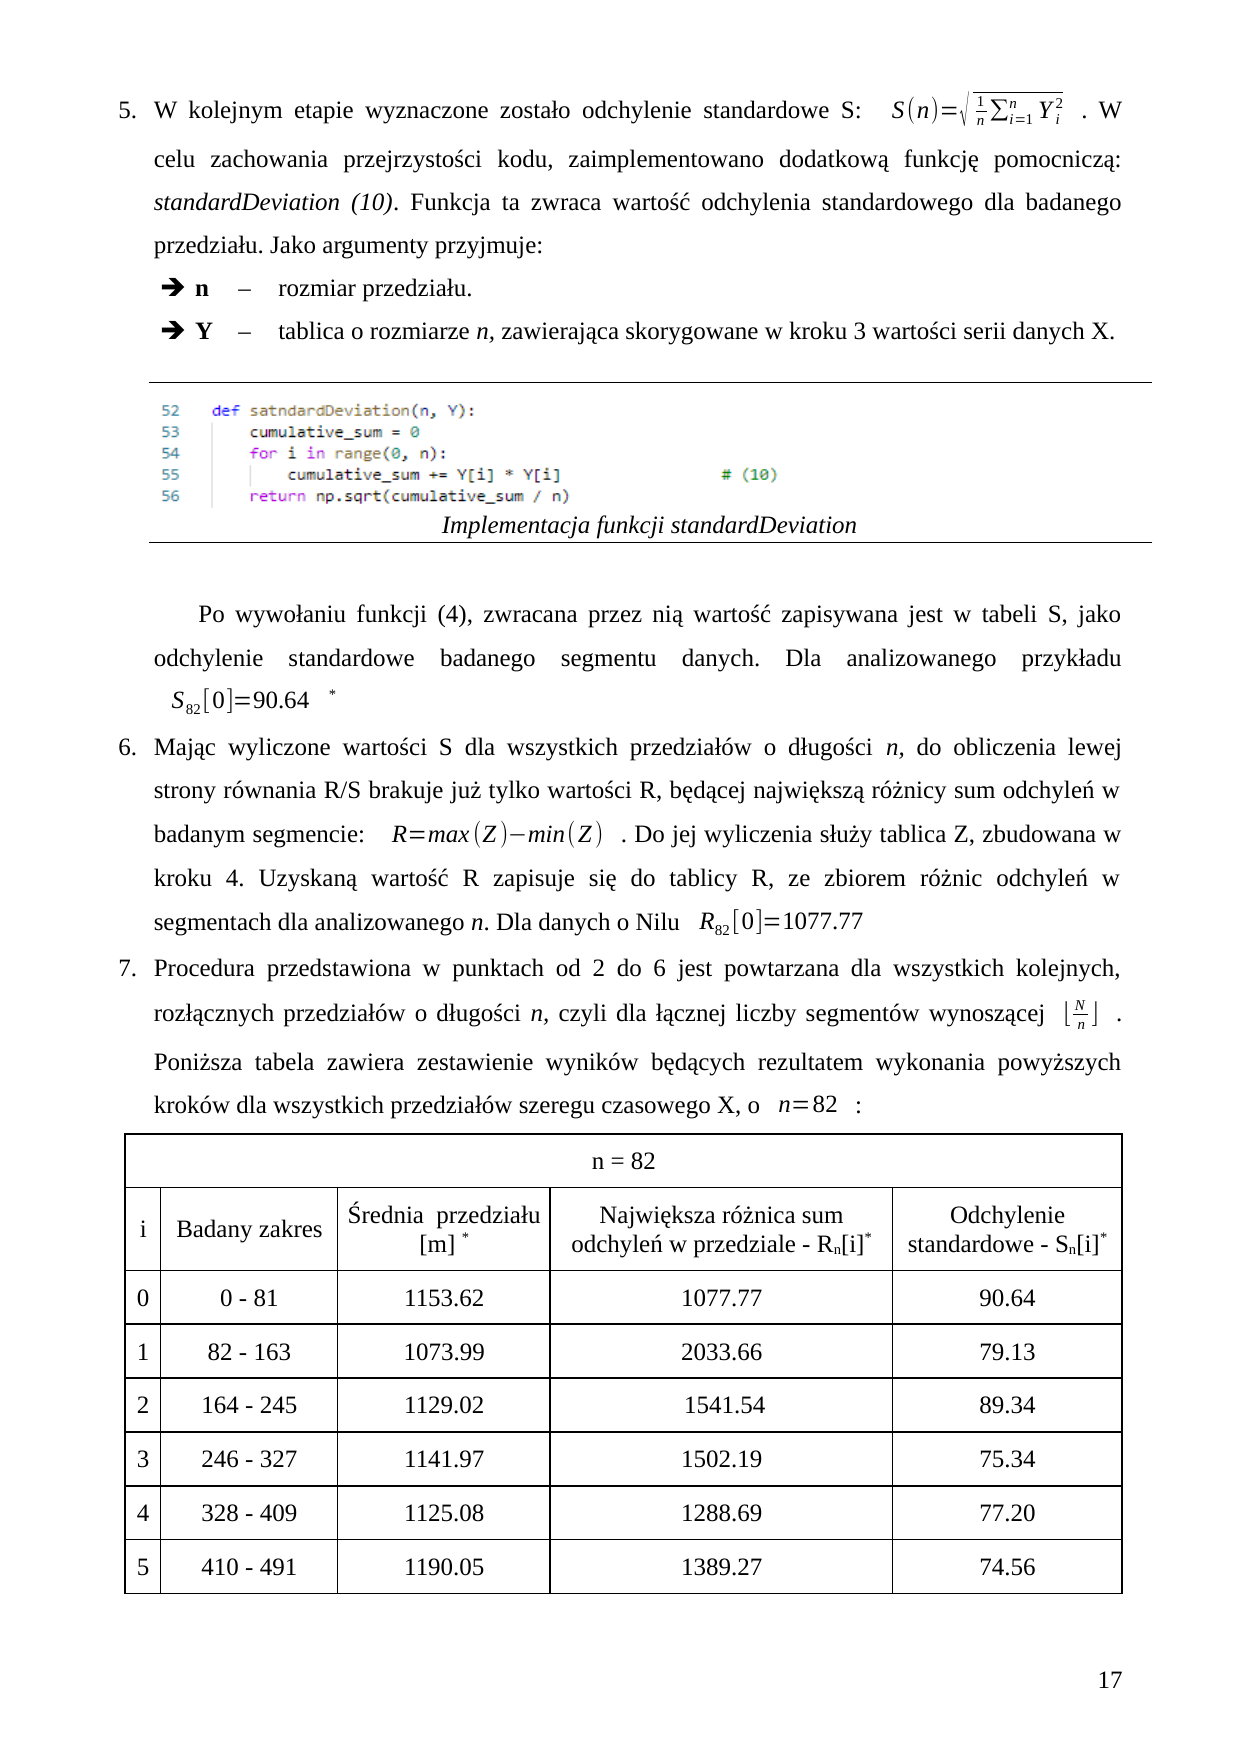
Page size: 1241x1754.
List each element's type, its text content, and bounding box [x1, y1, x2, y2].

table_cell 5 [126, 1540, 160, 1593]
table_cell 82 - 163 [161, 1325, 337, 1377]
table_cell 0 [126, 1271, 160, 1323]
table_cell 1288.69 [551, 1487, 892, 1539]
table_cell 1190.05 [338, 1540, 549, 1593]
table_cell 2 [126, 1379, 160, 1431]
table_cell Badany zakres [161, 1188, 337, 1269]
table_cell 1077.77 [551, 1271, 892, 1323]
table_cell Największa różnica sum odchyleń w przedziale - Rn[i]* [551, 1188, 892, 1269]
table_header n = 82 [126, 1135, 1121, 1187]
table_cell Odchylenie standardowe - Sn[i]* [893, 1188, 1121, 1269]
table_cell 75.34 [893, 1433, 1121, 1485]
table_cell 2033.66 [551, 1325, 892, 1377]
table_cell 1541.54 [551, 1379, 892, 1431]
picture [157, 400, 1150, 508]
table_cell 0 - 81 [161, 1271, 337, 1323]
table_cell 4 [126, 1487, 160, 1539]
table_cell 1073.99 [338, 1325, 549, 1377]
table_cell 1 [126, 1325, 160, 1377]
table_cell 79.13 [893, 1325, 1121, 1377]
table_cell 1129.02 [338, 1379, 549, 1431]
table_cell i [126, 1188, 160, 1269]
table_cell 328 - 409 [161, 1487, 337, 1539]
list W kolejnym etapie wyznaczone zostało odchylenie standardowe S: . W celu zachowania przejrzystości kodu, zaimplementowano dodatkową funkcję pomocniczą: standardDeviation (10). Funkcja ta zwraca wartość odchylenia standardowego dla badanego przedziału. Jako argumenty przyjmuje: [118, 91, 1122, 259]
table_cell 1153.62 [338, 1271, 549, 1323]
table_cell 1502.19 [551, 1433, 892, 1485]
table_cell 74.56 [893, 1540, 1121, 1593]
table_cell 246 - 327 [161, 1433, 337, 1485]
list Implementacja funkcji standardDeviation [151, 397, 1152, 539]
table_cell 89.34 [893, 1379, 1121, 1431]
table_cell 164 - 245 [161, 1379, 337, 1431]
table_cell 1141.97 [338, 1433, 549, 1485]
list n – rozmiar przedziału. [159, 273, 1122, 302]
list Procedura przedstawiona w punktach od 2 do 6 jest powtarzana dla wszystkich kolejnych, rozłącznych przedziałów o długości n, czyli dla łącznej liczby segmentów wynoszącej. Poniższa tabela zawiera zestawienie wyników będących rezultatem wykonania powyższych kroków dla wszystkich przedziałów szeregu czasowego X, o: [118, 953, 1122, 1119]
text Po wywołaniu funkcji (4), zwracana przez nią wartość zapisywana jest w tabeli S, jako odchylenie standardowe badanego segmentu danych. Dla analizowanego przykładu* [118, 599, 1122, 718]
table_cell Średnia przedziału [m] * [338, 1188, 549, 1269]
table_cell 410 - 491 [161, 1540, 337, 1593]
table_cell 90.64 [893, 1271, 1121, 1323]
table_cell 77.20 [893, 1487, 1121, 1539]
list Mając wyliczone wartości S dla wszystkich przedziałów o długości n, do obliczenia lewej strony równania R/S brakuje już tylko wartości R, będącej największą różnicy sum odchyleń w badanym segmencie: . Do jej wyliczenia służy tablica Z, zbudowana w kroku 4. Uzyskaną wartość R zapisuje się do tablicy R, ze zbiorem różnic odchyleń w segmentach dla analizowanego n. Dla danych o Nilu [118, 732, 1122, 939]
table_cell 1389.27 [551, 1540, 892, 1593]
table_cell 3 [126, 1433, 160, 1485]
table_cell 1125.08 [338, 1487, 549, 1539]
list Y – tablica o rozmiarze n, zawierająca skorygowane w kroku 3 wartości serii danych X. [159, 316, 1122, 345]
